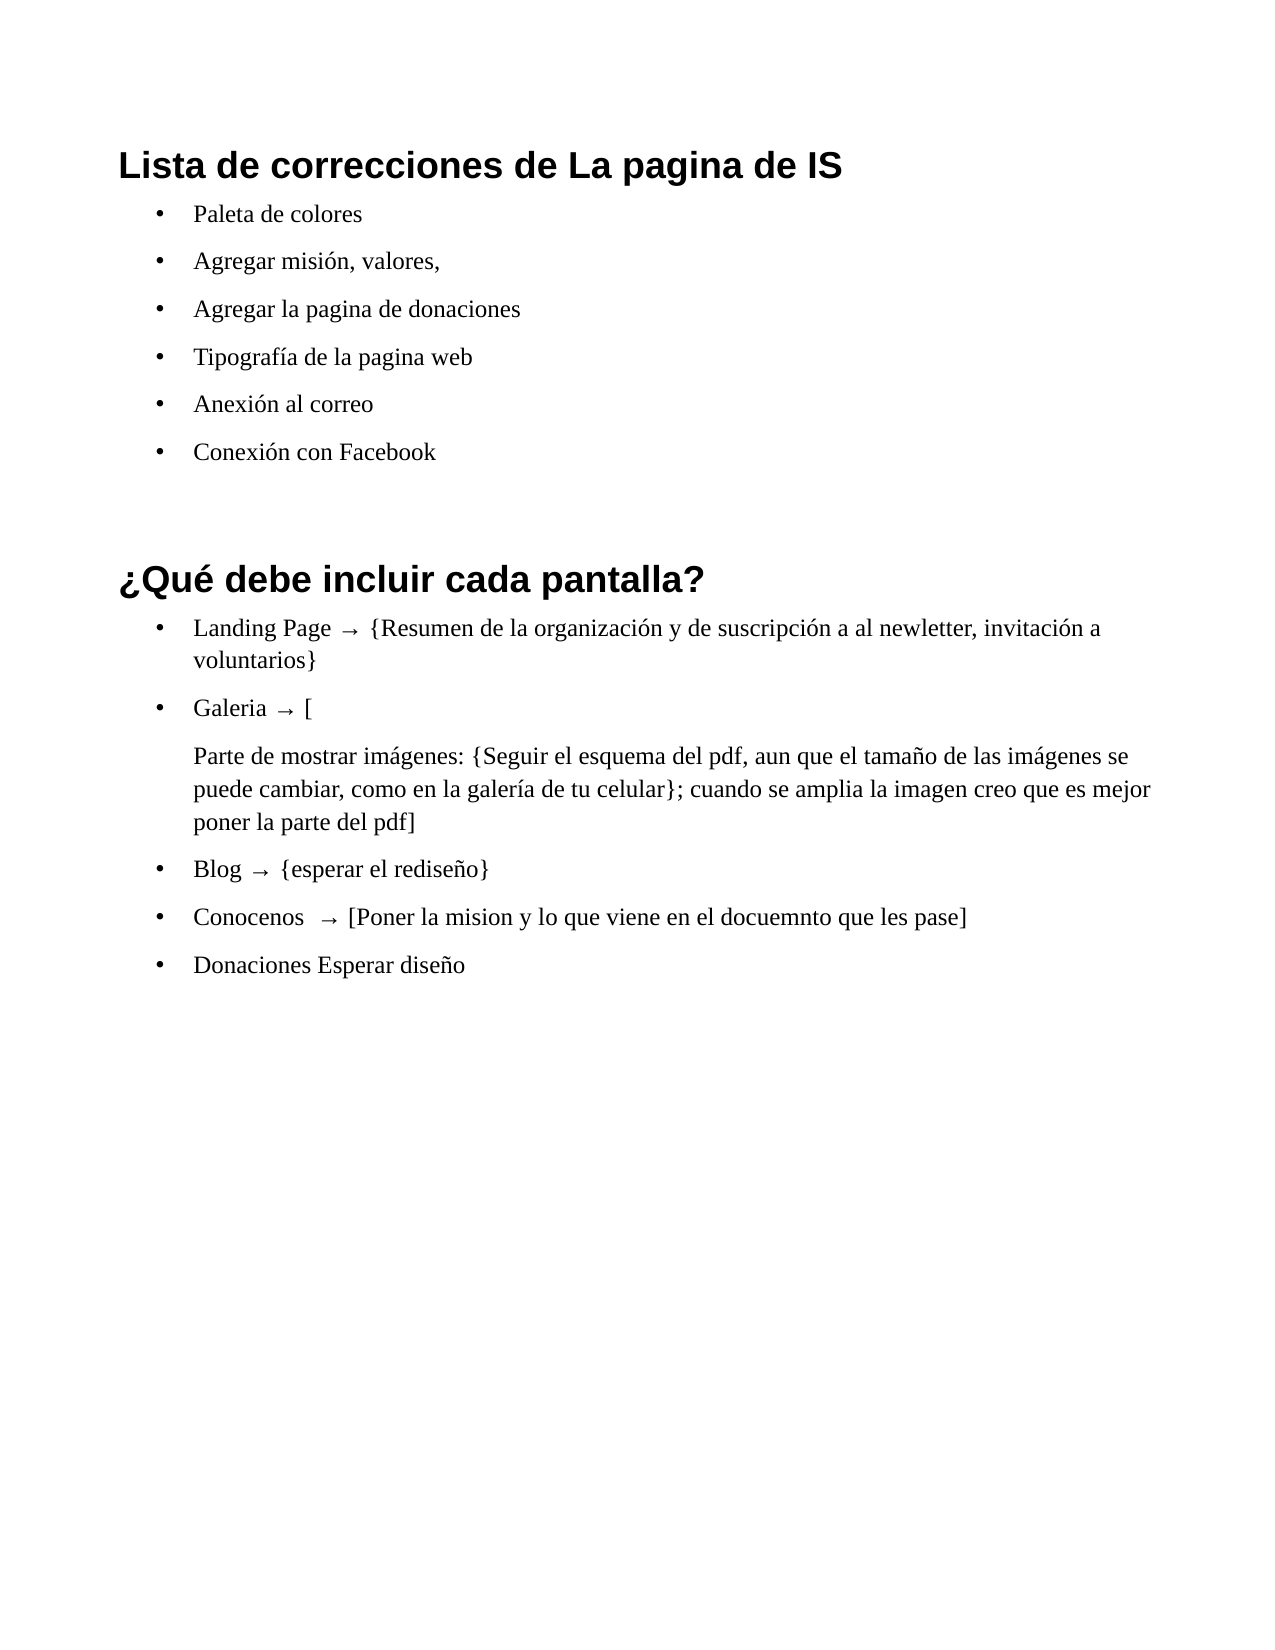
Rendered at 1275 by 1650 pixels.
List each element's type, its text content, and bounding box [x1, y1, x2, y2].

subtitle ¿Qué debe incluir cada pantalla? [118, 557, 1157, 600]
list Paleta de colores [156, 199, 1157, 227]
list Conocenos → [Poner la mision y lo que viene en el docuemnto que les pase] [156, 902, 1157, 931]
list Landing Page → {Resumen de la organización y de suscripción a al newletter, invitación a voluntarios} [156, 613, 1157, 674]
list Parte de mostrar imágenes: {Seguir el esquema del pdf, aun que el tamaño de las imágenes se puede cambiar, como en la galería de tu celular}; cuando se amplia la imagen creo que es mejor poner la parte del pdf] [156, 741, 1157, 836]
list Blog → {esperar el rediseño} [156, 854, 1157, 883]
list Agregar misión, valores, [156, 246, 1157, 275]
list Donaciones Esperar diseño [156, 950, 1157, 978]
list Conexión con Facebook [156, 437, 1157, 466]
list Galeria → [ [156, 693, 1157, 722]
list Anexión al correo [156, 389, 1157, 418]
list Agregar la pagina de donaciones [156, 294, 1157, 323]
list Tipografía de la pagina web [156, 342, 1157, 370]
subtitle Lista de correcciones de La pagina de IS [118, 143, 1157, 186]
